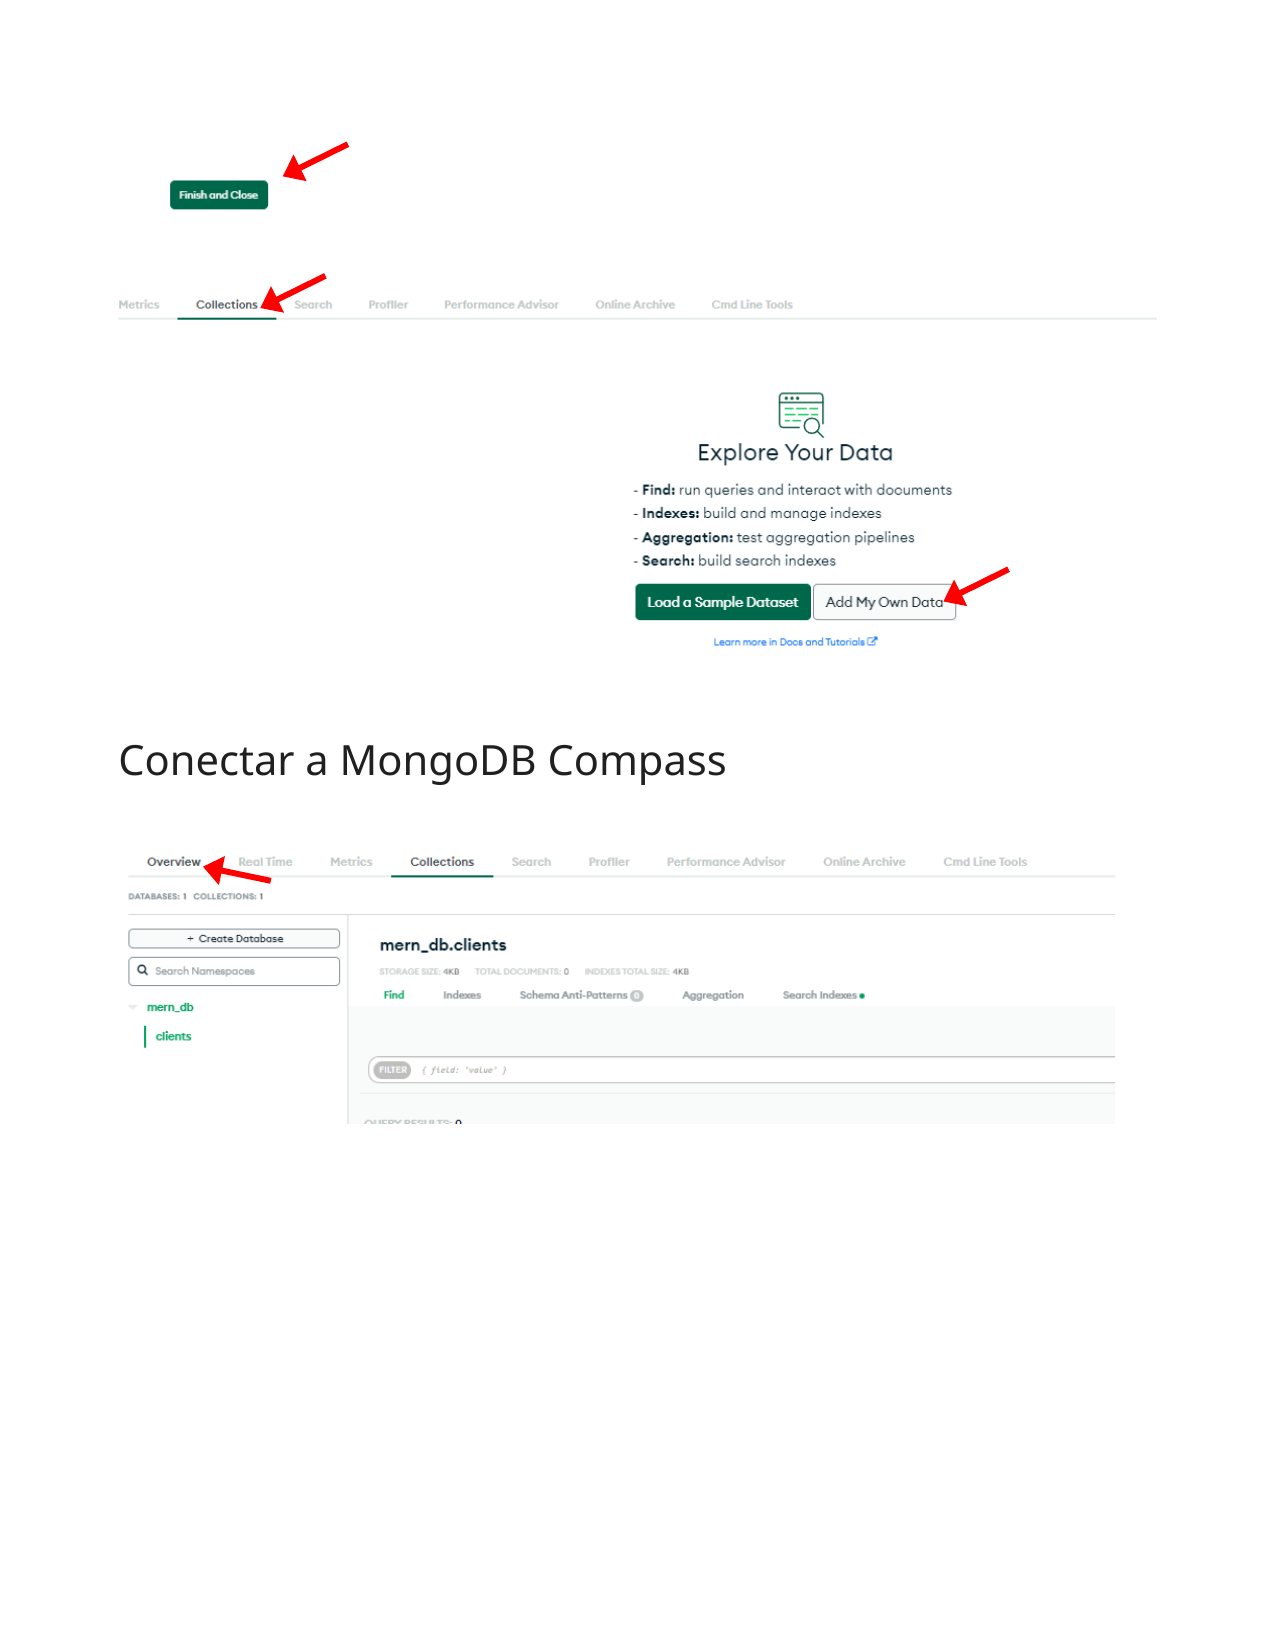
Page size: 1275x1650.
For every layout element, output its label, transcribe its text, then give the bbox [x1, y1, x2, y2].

picture [118, 157, 313, 219]
picture [118, 257, 1157, 692]
picture [118, 844, 1116, 1124]
text Conectar a MongoDB Compass [118, 731, 1157, 788]
picture [296, 157, 313, 164]
